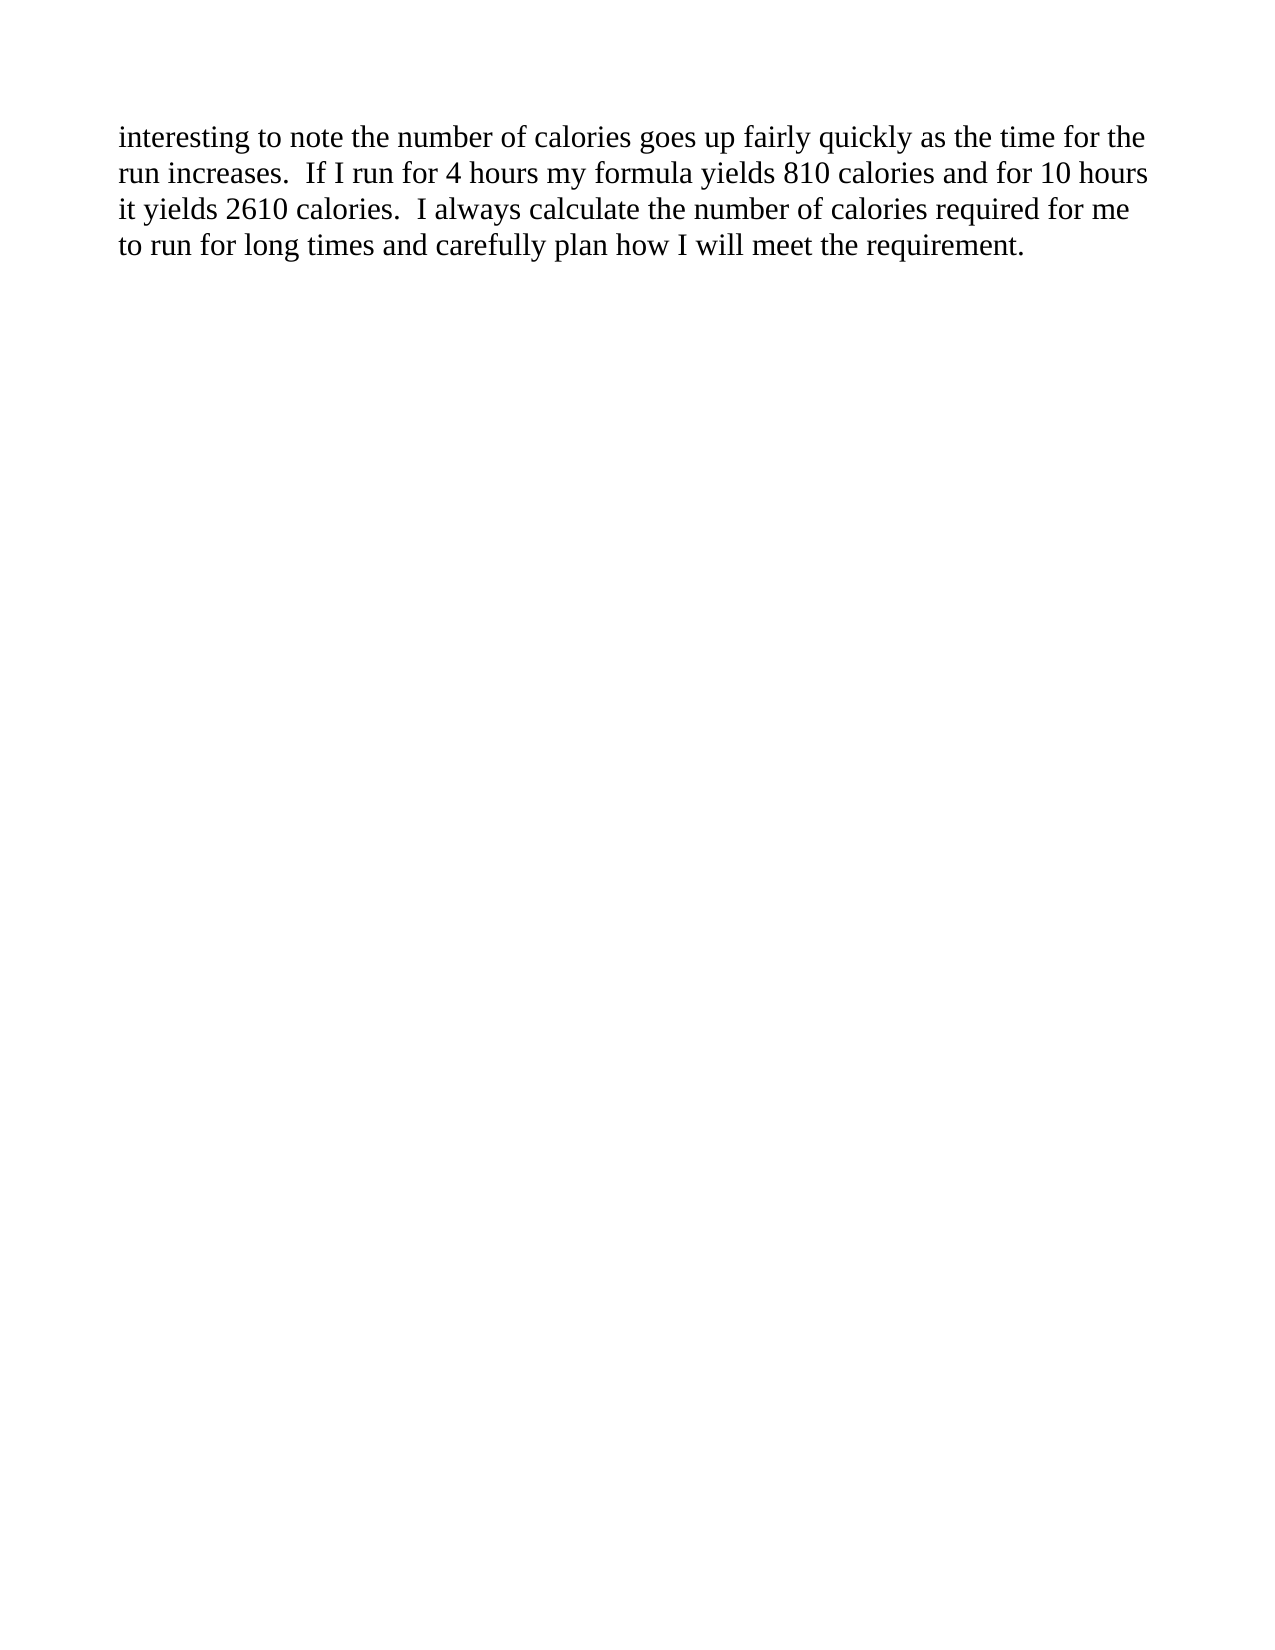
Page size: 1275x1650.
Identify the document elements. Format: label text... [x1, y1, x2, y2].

text interesting to note the number of calories goes up fairly quickly as the time for the run increases. If I run for 4 hours my formula yields 810 calories and for 10 hours it yields 2610 calories. I always calculate the number of calories required for me to run for long times and carefully plan how I will meet the requirement. [118, 118, 1161, 262]
